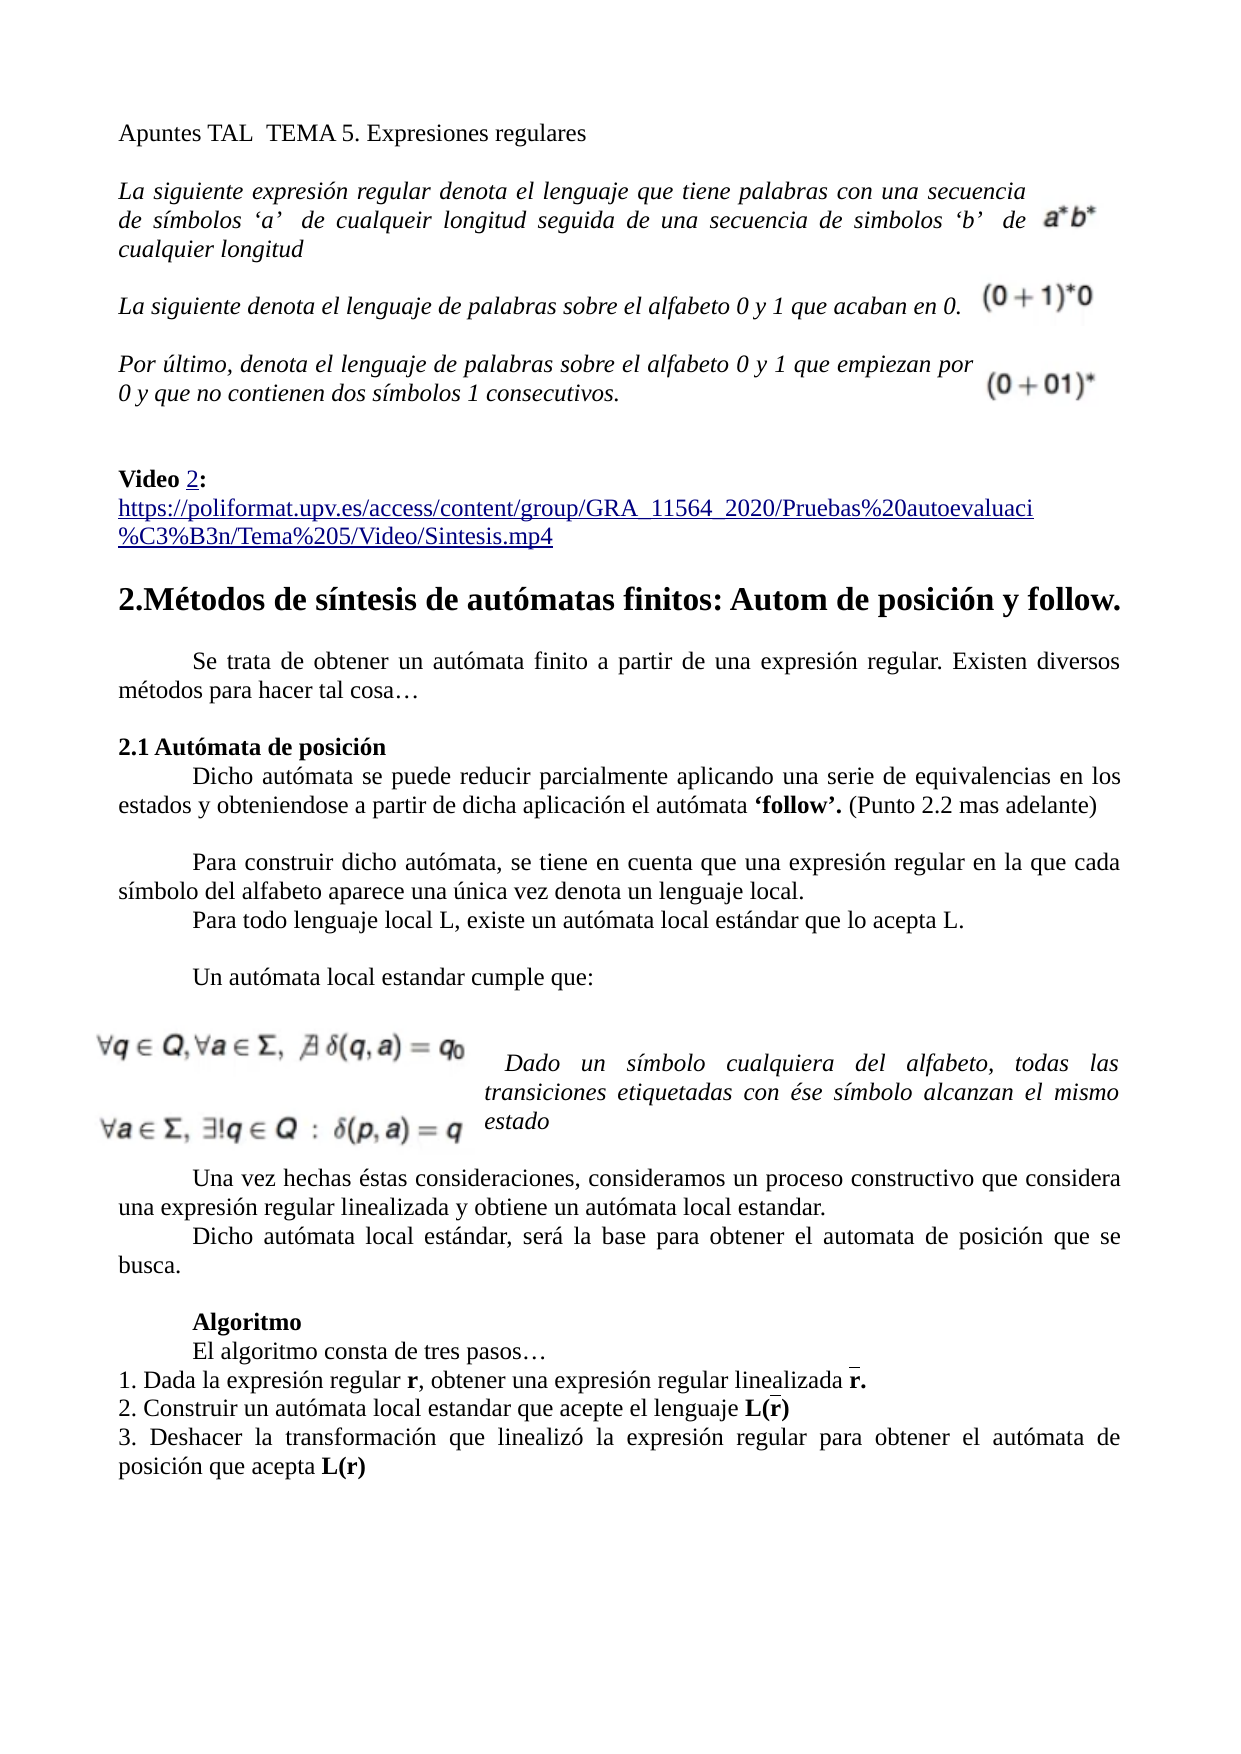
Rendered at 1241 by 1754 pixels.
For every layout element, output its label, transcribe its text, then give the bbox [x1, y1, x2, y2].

text Por último, denota el lenguaje de palabras sobre el alfabeto 0 y 1 que empiezan por 0 y que no contienen dos símbolos 1 consecutivos. [118, 349, 1122, 406]
text Para todo lenguaje local L, existe un autómata local estándar que lo acepta L. [118, 905, 1122, 933]
text 2. Construir un autómata local estandar que acepte el lenguaje L(r) [118, 1393, 1122, 1422]
text La siguiente expresión regular denota el lenguaje que tiene palabras con una secuencia de símbolos ‘a’ de cualqueir longitud seguida de una secuencia de simbolos ‘b’ de cualquier longitud [118, 176, 1122, 263]
text Una vez hechas éstas consideraciones, consideramos un proceso constructivo que considera una expresión regular linealizada y obtiene un autómata local estandar. [118, 1163, 1122, 1221]
text Dado un símbolo cualquiera del alfabeto, todas las transiciones etiquetadas con ése símbolo alcanzan el mismo estado [485, 1048, 1122, 1135]
text Para construir dicho autómata, se tiene en cuenta que una expresión regular en la que cada símbolo del alfabeto aparece una única vez denota un lenguaje local. [118, 847, 1122, 905]
text Algoritmo [118, 1307, 1122, 1336]
text 1. Dada la expresión regular r, obtener una expresión regular linealizada r. [118, 1365, 1122, 1393]
text Un autómata local estandar cumple que: [118, 962, 1122, 991]
text Se trata de obtener un autómata finito a partir de una expresión regular. Existen diversos métodos para hacer tal cosa… [118, 646, 1122, 703]
picture [84, 1018, 485, 1155]
text 3. Deshacer la transformación que linealizó la expresión regular para obtener el autómata de posición que acepta L(r) [118, 1422, 1122, 1480]
picture [977, 356, 1111, 410]
text Dicho autómata se puede reducir parcialmente aplicando una serie de equivalencias en los estados y obteniendose a partir de dicha aplicación el autómata ‘follow’. (Punto 2.2 mas adelante) [118, 761, 1122, 818]
text El algoritmo consta de tres pasos… [118, 1336, 1122, 1365]
text La siguiente denota el lenguaje de palabras sobre el alfabeto 0 y 1 que acaban en 0. [118, 291, 968, 320]
text 2.Métodos de síntesis de autómatas finitos: Autom de posición y follow. [118, 579, 1122, 617]
picture [968, 271, 1116, 326]
text https://poliformat.upv.es/access/content/group/GRA_11564_2020/Pruebas%20autoevaluaci%C3%B3n/Tema%205/Video/Sintesis.mp4 [118, 493, 1122, 550]
text Video 2: [118, 464, 1122, 493]
text Dicho autómata local estándar, será la base para obtener el automata de posición que se busca. [118, 1221, 1122, 1278]
picture [1029, 187, 1111, 241]
text 2.1 Autómata de posición [118, 732, 1122, 761]
